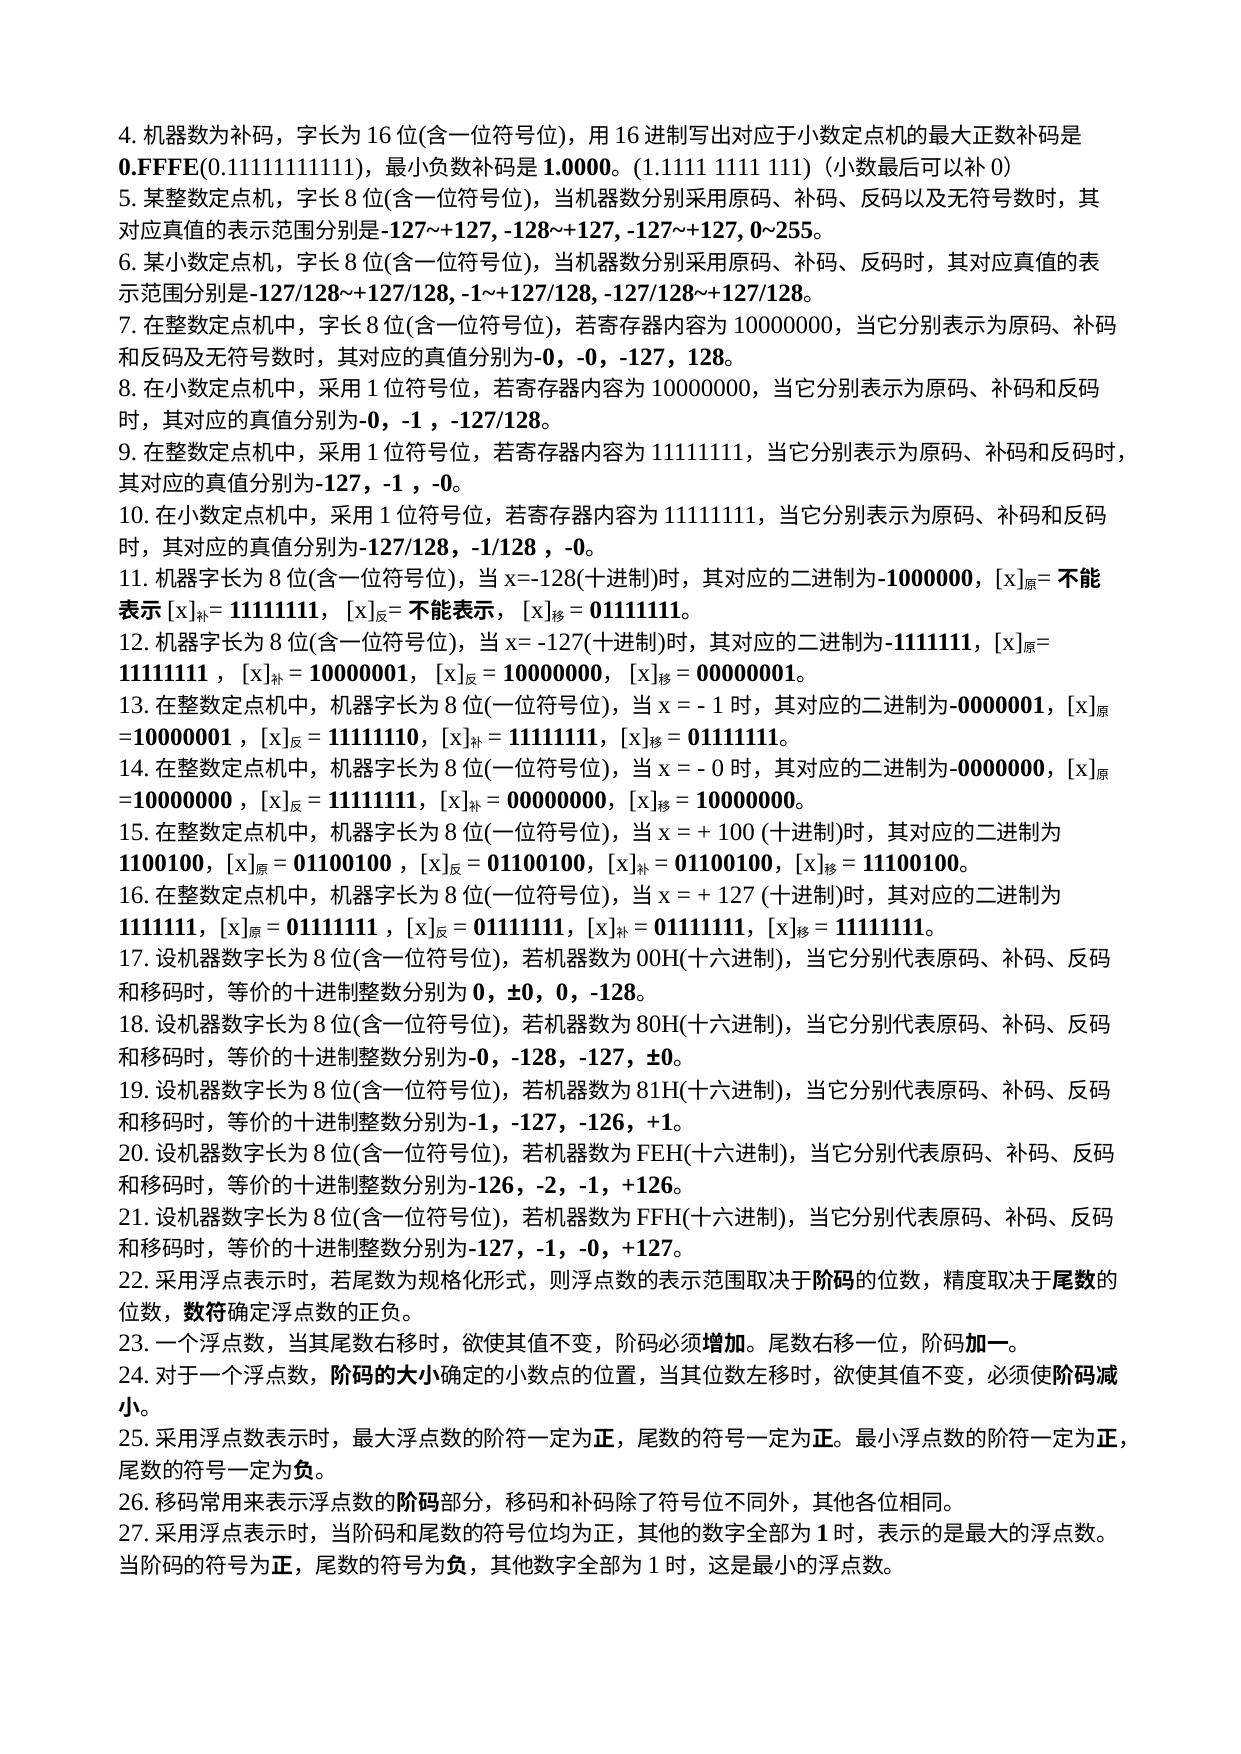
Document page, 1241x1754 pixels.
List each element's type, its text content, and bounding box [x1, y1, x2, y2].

text 21. 设机器数字长为8位(含一位符号位)，若机器数为FFH(十六进制)，当它分别代表原码、补码、反码和移码时，等价的十进制整数分别为-127，-1，-0，+127。 [118, 1199, 1122, 1263]
text 4. 机器数为补码，字长为16位(含一位符号位)，用16进制写出对应于小数定点机的最大正数补码是0.FFFE(0.11111111111)，最小负数补码是1.0000。(1.1111 1111 111)（小数最后可以补0） [118, 118, 1122, 181]
text 25. 采用浮点数表示时，最大浮点数的阶符一定为正，尾数的符号一定为正。最小浮点数的阶符一定为正，尾数的符号一定为负。 [118, 1421, 1122, 1484]
text 18. 设机器数字长为8位(含一位符号位)，若机器数为80H(十六进制)，当它分别代表原码、补码、反码和移码时，等价的十进制整数分别为-0，-128，-127，±0。 [118, 1007, 1122, 1073]
text 6. 某小数定点机，字长8位(含一位符号位)，当机器数分别采用原码、补码、反码时，其对应真值的表示范围分别是-127/128~+127/128, -1~+127/128, -127/128~+127/128。 [118, 245, 1122, 308]
text 19. 设机器数字长为8位(含一位符号位)，若机器数为81H(十六进制)，当它分别代表原码、补码、反码和移码时，等价的十进制整数分别为-1，-127，-126，+1。 [118, 1073, 1122, 1136]
text 8. 在小数定点机中，采用1位符号位，若寄存器内容为10000000，当它分别表示为原码、补码和反码时，其对应的真值分别为-0，-1 ，-127/128。 [118, 371, 1122, 435]
text 9. 在整数定点机中，采用1位符号位，若寄存器内容为11111111，当它分别表示为原码、补码和反码时，其对应的真值分别为-127，-1 ，-0。 [118, 435, 1122, 498]
text 7. 在整数定点机中，字长8位(含一位符号位)，若寄存器内容为10000000，当它分别表示为原码、补码和反码及无符号数时，其对应的真值分别为-0，-0，-127，128。 [118, 308, 1122, 371]
text 14. 在整数定点机中，机器字长为8位(一位符号位)，当x = - 0 时，其对应的二进制为-0000000，[x]原 =10000000 ，[x]反 = 11111111，[x]补 = 00000000，[x]移 = 10000000。 [118, 751, 1122, 815]
text 27. 采用浮点表示时，当阶码和尾数的符号位均为正，其他的数字全部为1时，表示的是最大的浮点数。当阶码的符号为正，尾数的符号为负，其他数字全部为1时，这是最小的浮点数。 [118, 1516, 1122, 1579]
text 20. 设机器数字长为8位(含一位符号位)，若机器数为FEH(十六进制)，当它分别代表原码、补码、反码和移码时，等价的十进制整数分别为-126，-2，-1，+126。 [118, 1136, 1122, 1199]
text 11. 机器字长为8位(含一位符号位)，当x=-128(十进制)时，其对应的二进制为-1000000，[x]原= 不能表示 [x]补= 11111111， [x]反= 不能表示， [x]移 = 01111111。 [118, 561, 1122, 625]
text 26. 移码常用来表示浮点数的阶码部分，移码和补码除了符号位不同外，其他各位相同。 [118, 1484, 1122, 1516]
text 10. 在小数定点机中，采用1位符号位，若寄存器内容为11111111，当它分别表示为原码、补码和反码时，其对应的真值分别为-127/128，-1/128 ，-0。 [118, 498, 1122, 561]
text 16. 在整数定点机中，机器字长为8位(一位符号位)，当x = + 127 (十进制)时，其对应的二进制为1111111，[x]原 = 01111111 ，[x]反 = 01111111，[x]补 = 01111111，[x]移 = 11111111。 [118, 878, 1122, 941]
text 22. 采用浮点表示时，若尾数为规格化形式，则浮点数的表示范围取决于阶码的位数，精度取决于尾数的位数，数符确定浮点数的正负。 [118, 1263, 1122, 1326]
text 24. 对于一个浮点数，阶码的大小确定的小数点的位置，当其位数左移时，欲使其值不变，必须使阶码减小。 [118, 1358, 1122, 1421]
text 15. 在整数定点机中，机器字长为8位(一位符号位)，当x = + 100 (十进制)时，其对应的二进制为1100100，[x]原 = 01100100 ，[x]反 = 01100100，[x]补 = 01100100，[x]移 = 11100100。 [118, 815, 1122, 878]
text 12. 机器字长为8位(含一位符号位)，当x= -127(十进制)时，其对应的二进制为-1111111，[x]原= 11111111 ， [x]补 = 10000001， [x]反 = 10000000， [x]移 = 00000001。 [118, 625, 1122, 688]
text 23. 一个浮点数，当其尾数右移时，欲使其值不变，阶码必须增加。尾数右移一位，阶码加一。 [118, 1326, 1122, 1358]
text 13. 在整数定点机中，机器字长为8位(一位符号位)，当x = - 1 时，其对应的二进制为-0000001，[x]原 =10000001 ，[x]反 = 11111110，[x]补 = 11111111，[x]移 = 01111111。 [118, 688, 1122, 751]
text 5. 某整数定点机，字长8位(含一位符号位)，当机器数分别采用原码、补码、反码以及无符号数时，其对应真值的表示范围分别是-127~+127, -128~+127, -127~+127, 0~255。 [118, 181, 1122, 245]
text 17. 设机器数字长为8位(含一位符号位)，若机器数为00H(十六进制)，当它分别代表原码、补码、反码和移码时，等价的十进制整数分别为0，±0，0，-128。 [118, 941, 1122, 1007]
